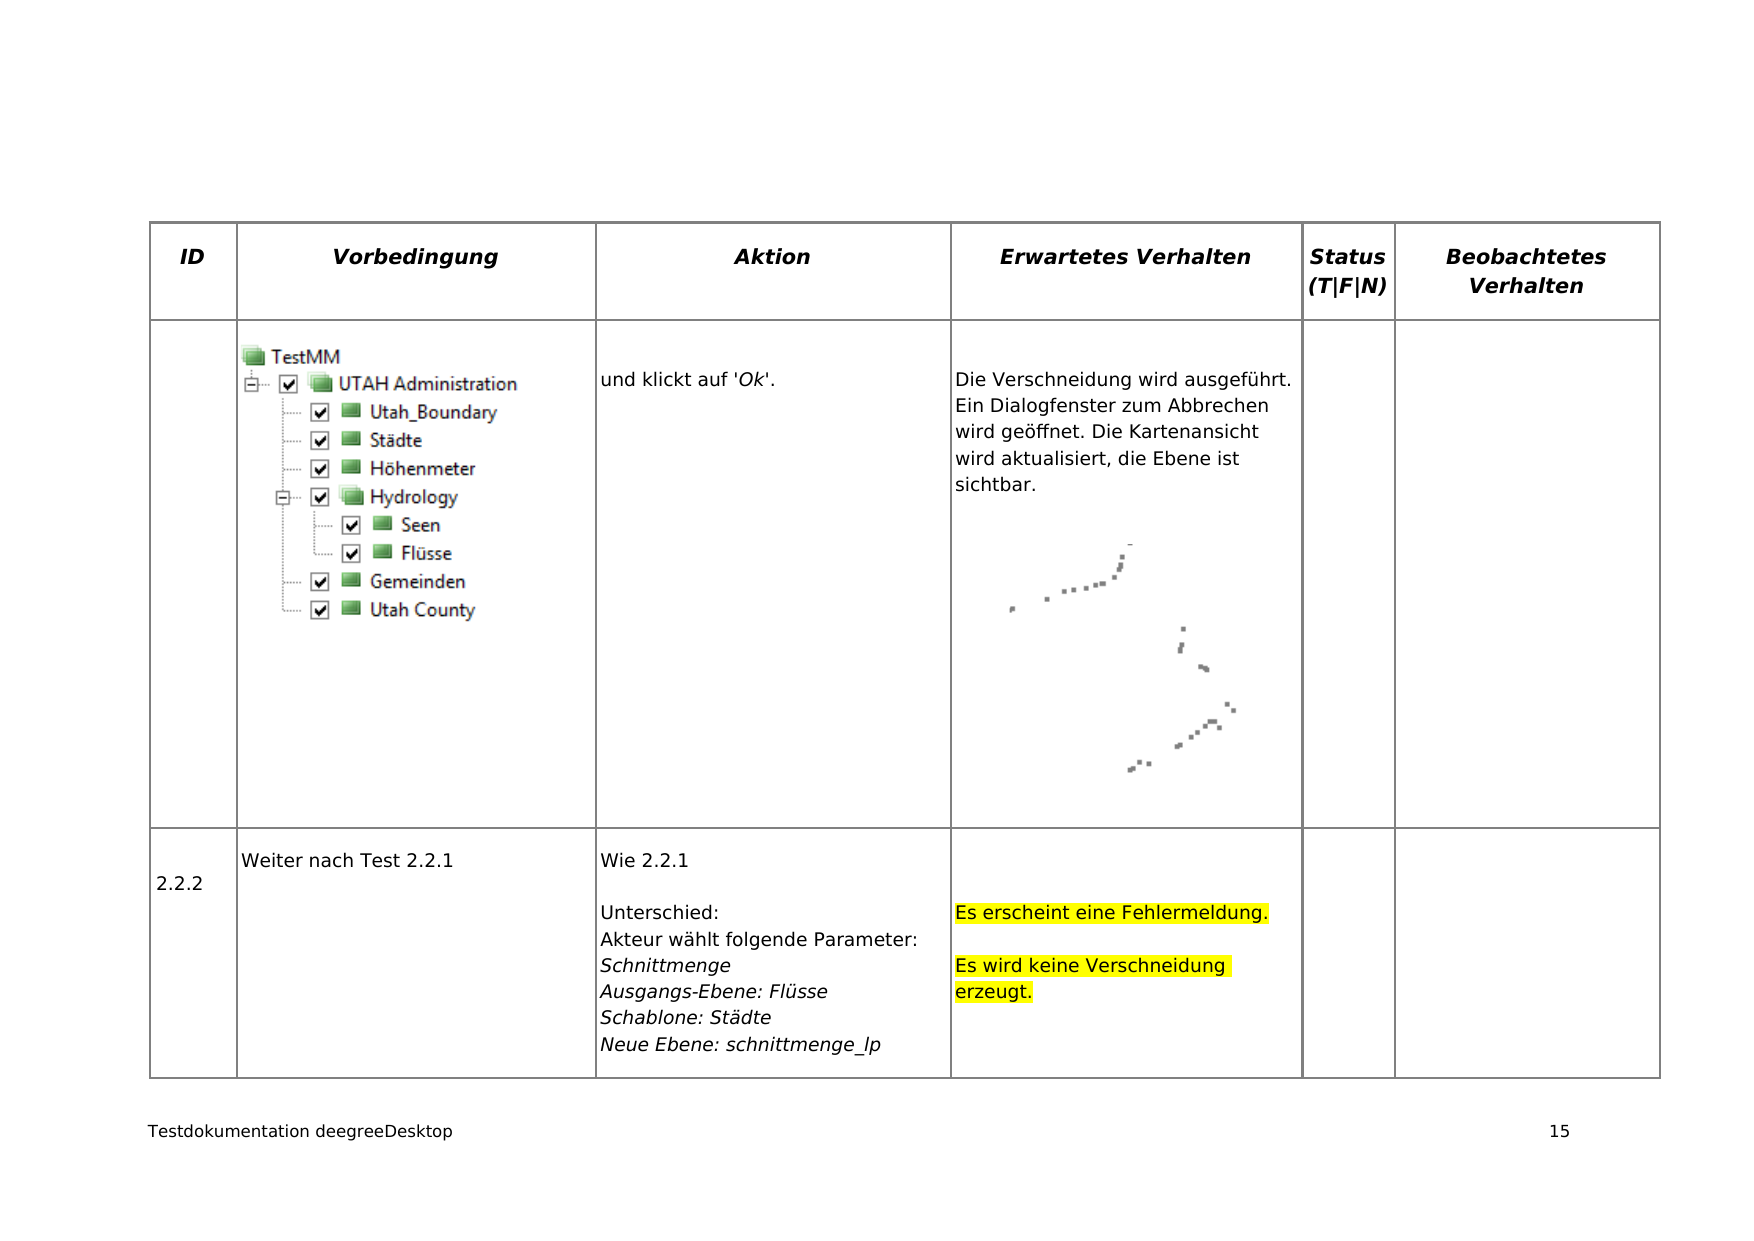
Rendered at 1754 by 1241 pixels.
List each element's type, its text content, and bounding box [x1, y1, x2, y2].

table_header Aktion [597, 224, 950, 319]
table_cell und klickt auf 'Ok'. [597, 321, 950, 827]
table_cell [238, 321, 595, 827]
table_cell [1304, 321, 1394, 827]
table_cell [1304, 829, 1394, 1077]
table_cell Weiter nach Test 2.2.1 [238, 829, 595, 1077]
table_cell [151, 829, 236, 1077]
table_header Vorbedingung [238, 224, 595, 319]
picture [1009, 544, 1244, 779]
table_cell [1396, 321, 1659, 827]
table_header Status (T|F|N) [1304, 224, 1394, 319]
table_cell Es erscheint eine Fehlermeldung. Es wird keine Verschneidung erzeugt. [952, 829, 1301, 1077]
table_header Beobachtetes Verhalten [1396, 224, 1659, 319]
table_cell [151, 321, 236, 827]
table_cell [1396, 829, 1659, 1077]
table_cell Die Verschneidung wird ausgeführt. Ein Dialogfenster zum Abbrechen wird geöffnet. Die Kartenansicht wird aktualisiert, die Ebene ist sichtbar. [952, 321, 1301, 827]
picture [240, 342, 524, 626]
table_header ID [151, 224, 236, 319]
table_cell Wie 2.2.1 Unterschied: Akteur wählt folgende Parameter: Schnittmenge Ausgangs-Ebene: Flüsse Schablone: Städte Neue Ebene: schnittmenge_lp [597, 829, 950, 1077]
table_header Erwartetes Verhalten [952, 224, 1301, 319]
